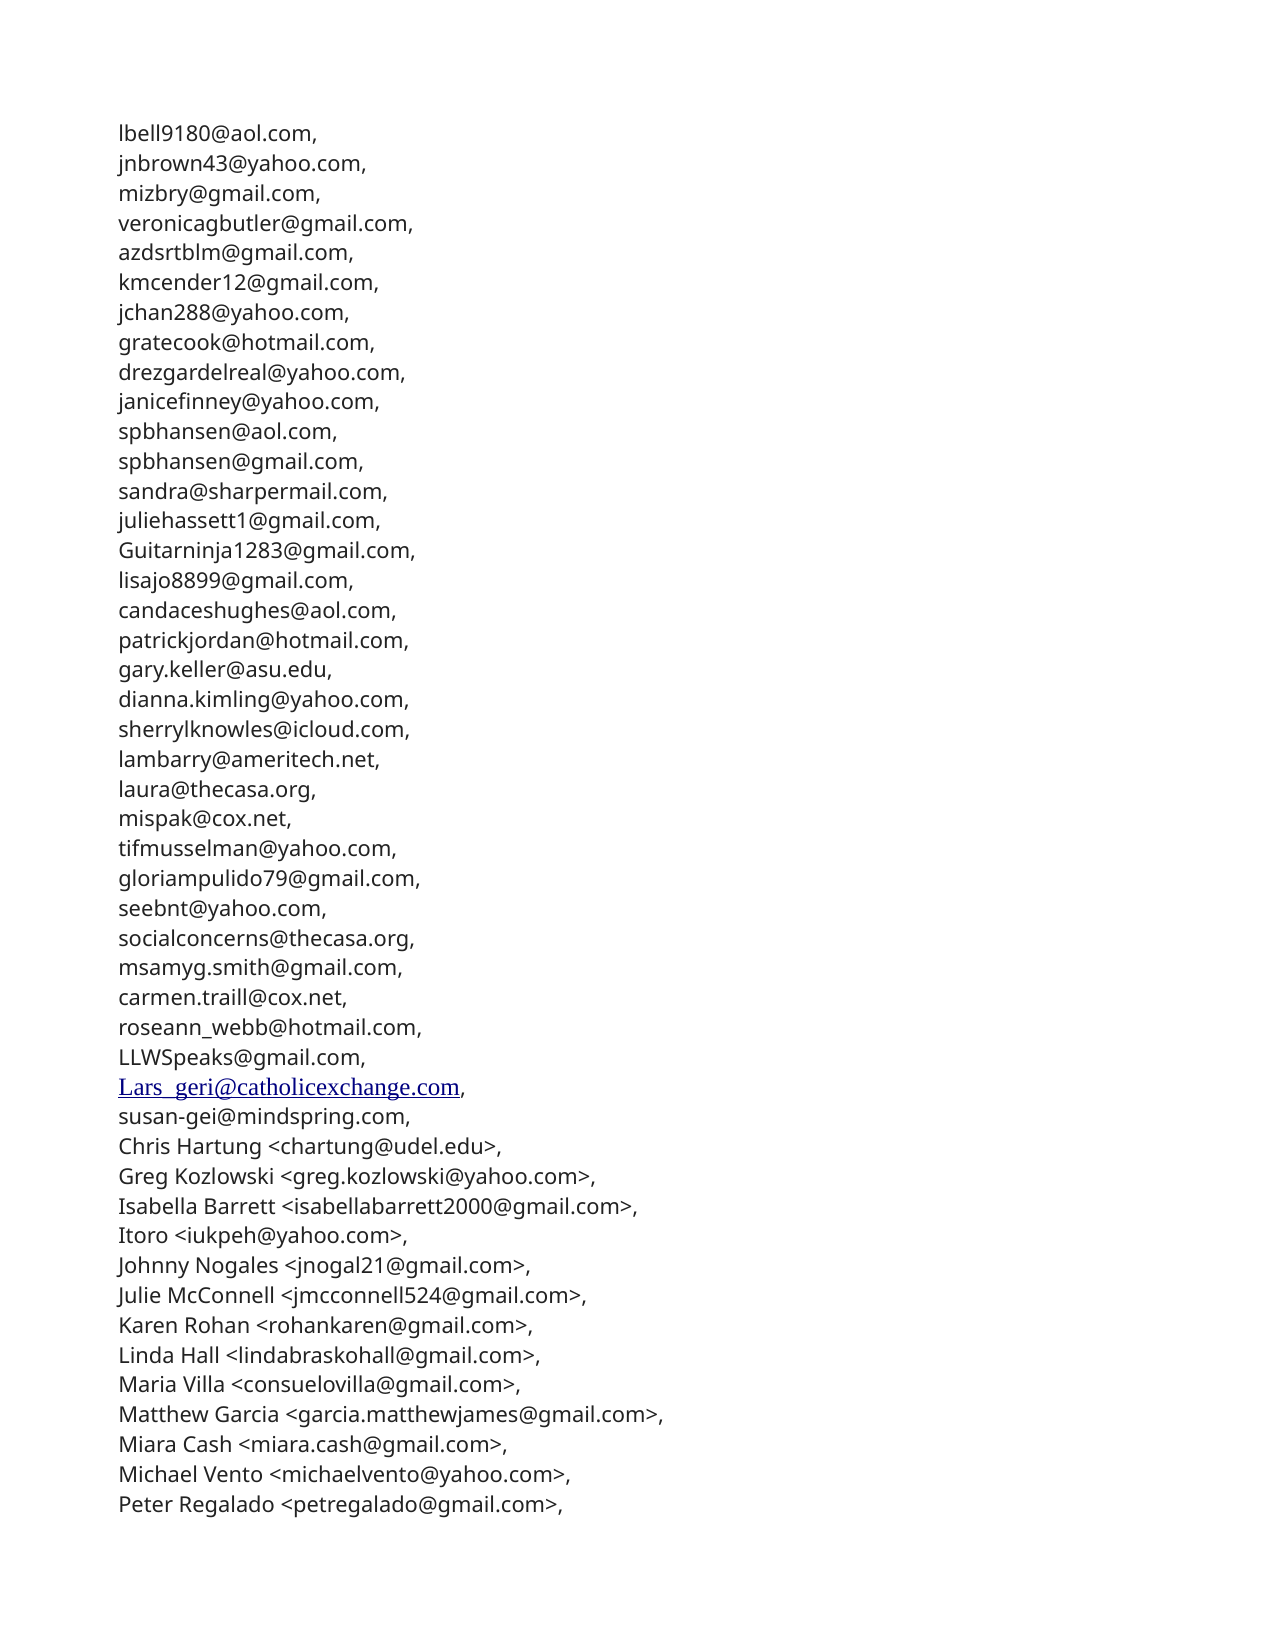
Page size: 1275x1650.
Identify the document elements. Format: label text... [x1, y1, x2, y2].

text lbell9180@aol.com, jnbrown43@yahoo.com, mizbry@gmail.com, veronicagbutler@gmail.com, azdsrtblm@gmail.com, kmcender12@gmail.com, jchan288@yahoo.com, gratecook@hotmail.com, drezgardelreal@yahoo.com, janicefinney@yahoo.com, spbhansen@aol.com, spbhansen@gmail.com, sandra@sharpermail.com, juliehassett1@gmail.com, Guitarninja1283@gmail.com, lisajo8899@gmail.com, candaceshughes@aol.com, patrickjordan@hotmail.com, gary.keller@asu.edu, dianna.kimling@yahoo.com, sherrylknowles@icloud.com, lambarry@ameritech.net, laura@thecasa.org, mispak@cox.net, tifmusselman@yahoo.com, gloriampulido79@gmail.com, seebnt@yahoo.com, socialconcerns@thecasa.org, msamyg.smith@gmail.com, carmen.traill@cox.net, roseann_webb@hotmail.com, LLWSpeaks@gmail.com, Lars_geri@catholicexchange.com, [118, 118, 1157, 1101]
text susan-gei@mindspring.com, Chris Hartung <chartung@udel.edu>, Greg Kozlowski <greg.kozlowski@yahoo.com>, Isabella Barrett <isabellabarrett2000@gmail.com>, Itoro <iukpeh@yahoo.com>, Johnny Nogales <jnogal21@gmail.com>, Julie McConnell <jmcconnell524@gmail.com>, Karen Rohan <rohankaren@gmail.com>, Linda Hall <lindabraskohall@gmail.com>, Maria Villa <consuelovilla@gmail.com>, Matthew Garcia <garcia.matthewjames@gmail.com>, Miara Cash <miara.cash@gmail.com>, Michael Vento <michaelvento@yahoo.com>, Peter Regalado <petregalado@gmail.com>, [118, 1101, 1157, 1518]
